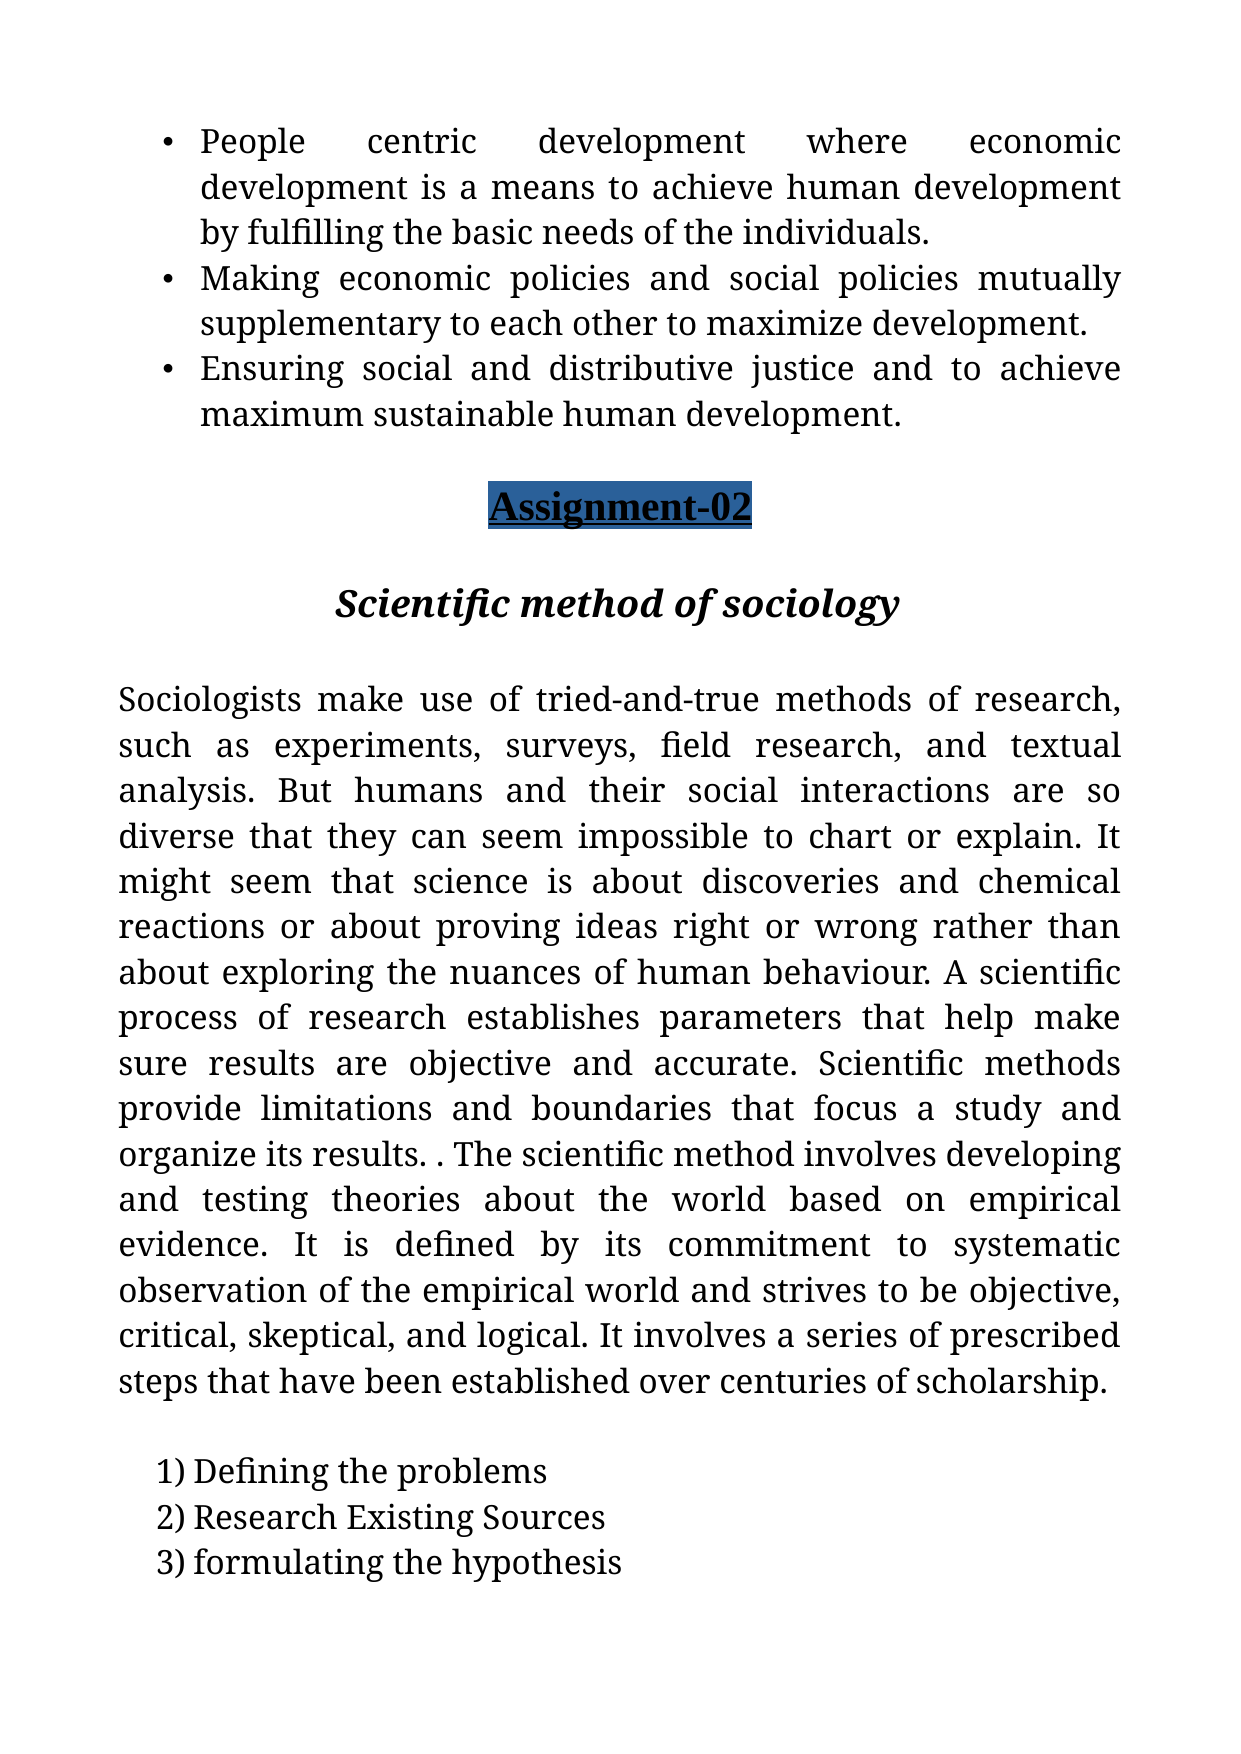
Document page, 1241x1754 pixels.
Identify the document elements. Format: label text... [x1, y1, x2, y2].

text Sociologists make use of tried-and-true methods of research, such as experiments, surveys, field research, and textual analysis. But humans and their social interactions are so diverse that they can seem impossible to chart or explain. It might seem that science is about discoveries and chemical reactions or about proving ideas right or wrong rather than about exploring the nuances of human behaviour. A scientific process of research establishes parameters that help make sure results are objective and accurate. Scientific methods provide limitations and boundaries that focus a study and organize its results. . The scientific method involves developing and testing theories about the world based on empirical evidence. It is defined by its commitment to systematic observation of the empirical world and strives to be objective, critical, skeptical, and logical. It involves a series of prescribed steps that have been established over centuries of scholarship. [118, 676, 1122, 1403]
text Scientific method of sociology [118, 577, 1122, 628]
list People centric development where economic development is a means to achieve human development by fulfilling the basic needs of the individuals. [162, 118, 1122, 254]
list Making economic policies and social policies mutually supplementary to each other to maximize development. [162, 254, 1122, 345]
text Assignment-02 [118, 481, 1122, 529]
list Ensuring social and distributive justice and to achieve maximum sustainable human development. [162, 345, 1122, 436]
list formulating the hypothesis [156, 1539, 1122, 1584]
list Defining the problems [156, 1448, 1122, 1494]
list Research Existing Sources [156, 1494, 1122, 1539]
